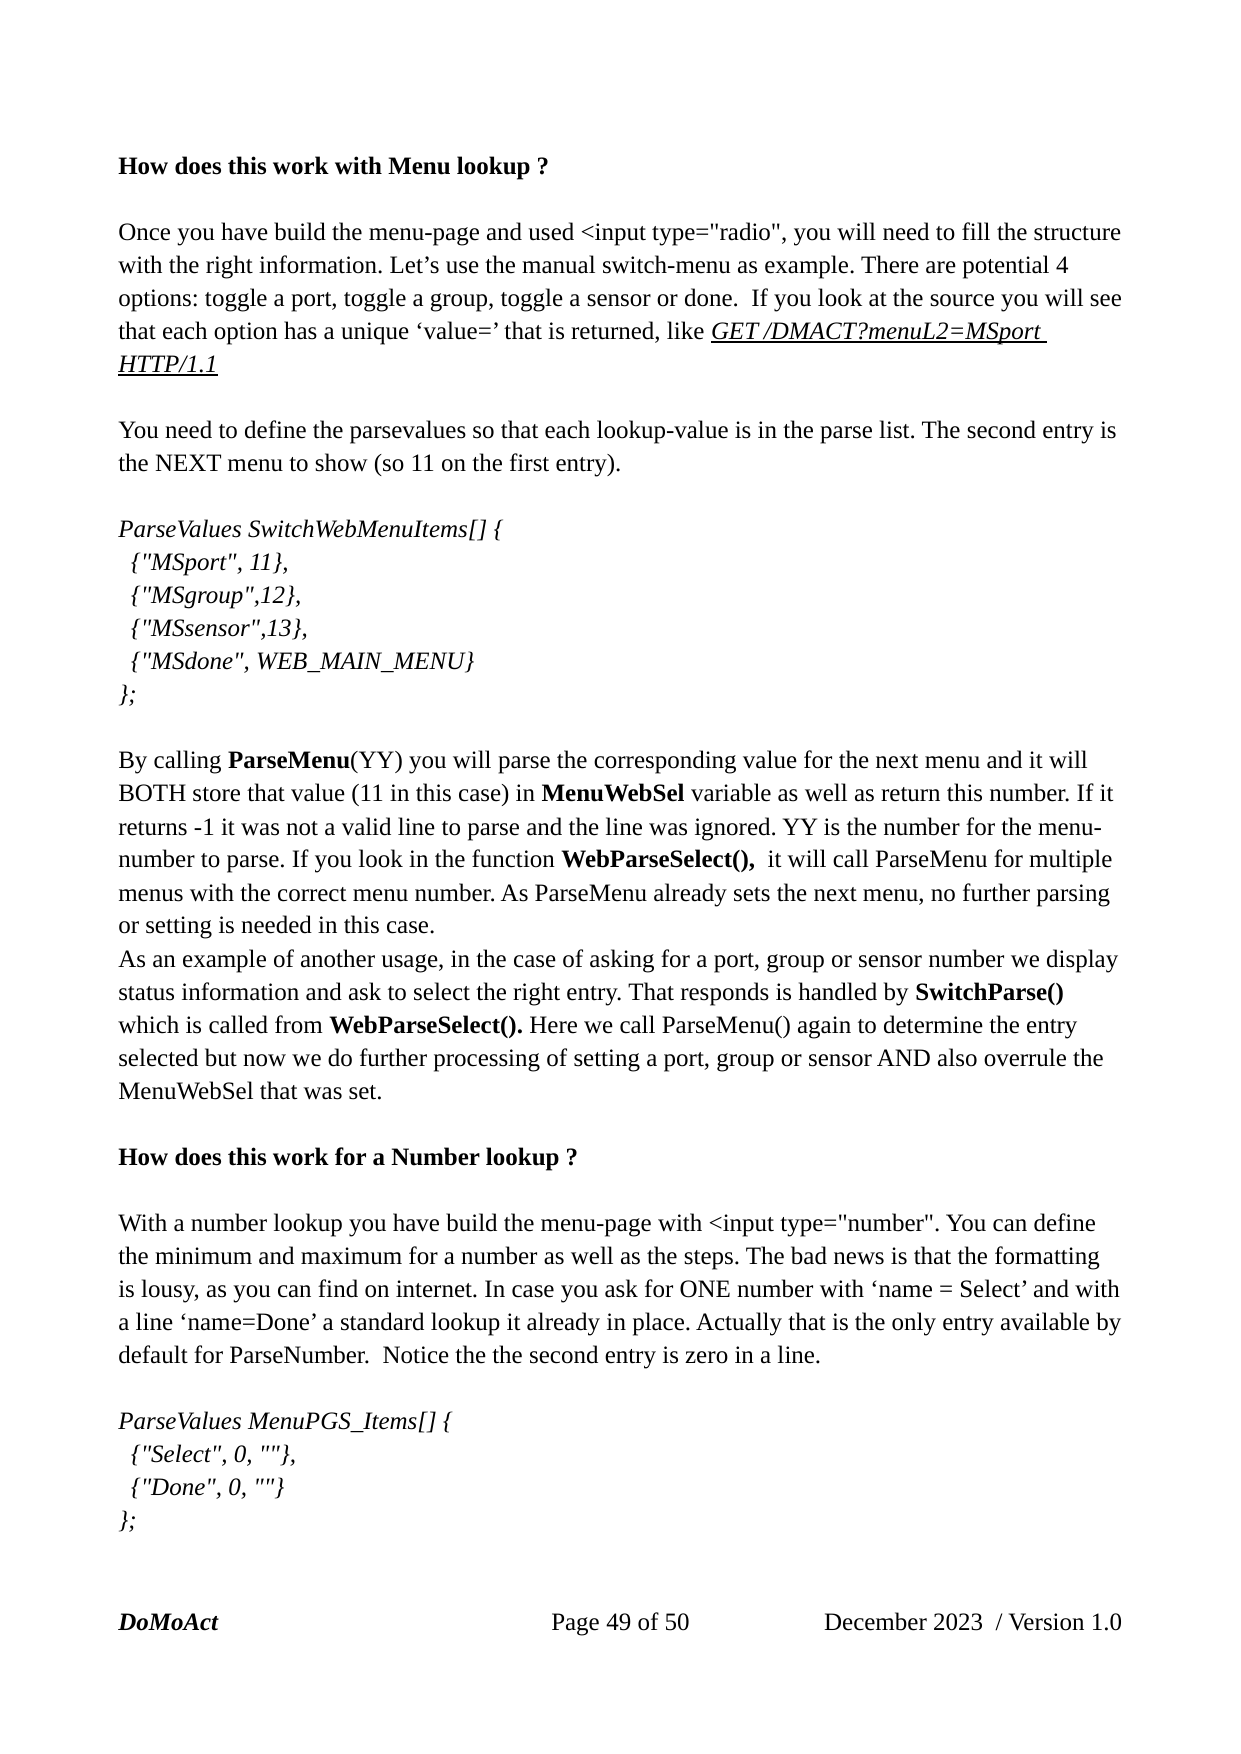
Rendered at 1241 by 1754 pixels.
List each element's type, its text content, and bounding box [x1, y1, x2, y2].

text How does this work for a Number lookup ? [118, 1142, 1122, 1171]
text }; [118, 679, 1122, 708]
text How does this work with Menu lookup ? [118, 151, 1122, 180]
text As an example of another usage, in the case of asking for a port, group or sensor number we display status information and ask to select the right entry. That responds is handled by SwitchParse() which is called from WebParseSelect(). Here we call ParseMenu() again to determine the entry selected but now we do further processing of setting a port, group or sensor AND also overrule the MenuWebSel that was set. [118, 944, 1122, 1104]
text {"Done", 0, ""} [118, 1472, 1122, 1501]
text }; [118, 1505, 1122, 1534]
text With a number lookup you have build the menu-page with <input type="number". You can define the minimum and maximum for a number as well as the steps. The bad news is that the formatting is lousy, as you can find on internet. In case you ask for ONE number with ‘name = Select’ and with a line ‘name=Done’ a standard lookup it already in place. Actually that is the only entry available by default for ParseNumber. Notice the the second entry is zero in a line. [118, 1208, 1122, 1369]
text ParseValues MenuPGS_Items[] { [118, 1406, 1122, 1435]
text ParseValues SwitchWebMenuItems[] { [118, 514, 1122, 543]
text {"Select", 0, ""}, [118, 1439, 1122, 1468]
text You need to define the parsevalues so that each lookup-value is in the parse list. The second entry is the NEXT menu to show (so 11 on the first entry). [118, 415, 1122, 477]
text Once you have build the menu-page and used <input type="radio", you will need to fill the structure with the right information. Let’s use the manual switch-menu as example. There are potential 4 options: toggle a port, toggle a group, toggle a sensor or done. If you look at the source you will see that each option has a unique ‘value=’ that is returned, like GET /DMACT?menuL2=MSport HTTP/1.1 [118, 217, 1122, 411]
text {"MSport", 11}, [118, 547, 1122, 576]
text {"MSdone", WEB_MAIN_MENU} [118, 646, 1122, 675]
text By calling ParseMenu(YY) you will parse the corresponding value for the next menu and it will BOTH store that value (11 in this case) in MenuWebSel variable as well as return this number. If it returns -1 it was not a valid line to parse and the line was ignored. YY is the number for the menu-number to parse. If you look in the function WebParseSelect(), it will call ParseMenu for multiple menus with the correct menu number. As ParseMenu already sets the next menu, no further parsing or setting is needed in this case. [118, 746, 1122, 939]
text {"MSsensor",13}, [118, 613, 1122, 642]
text {"MSgroup",12}, [118, 580, 1122, 609]
